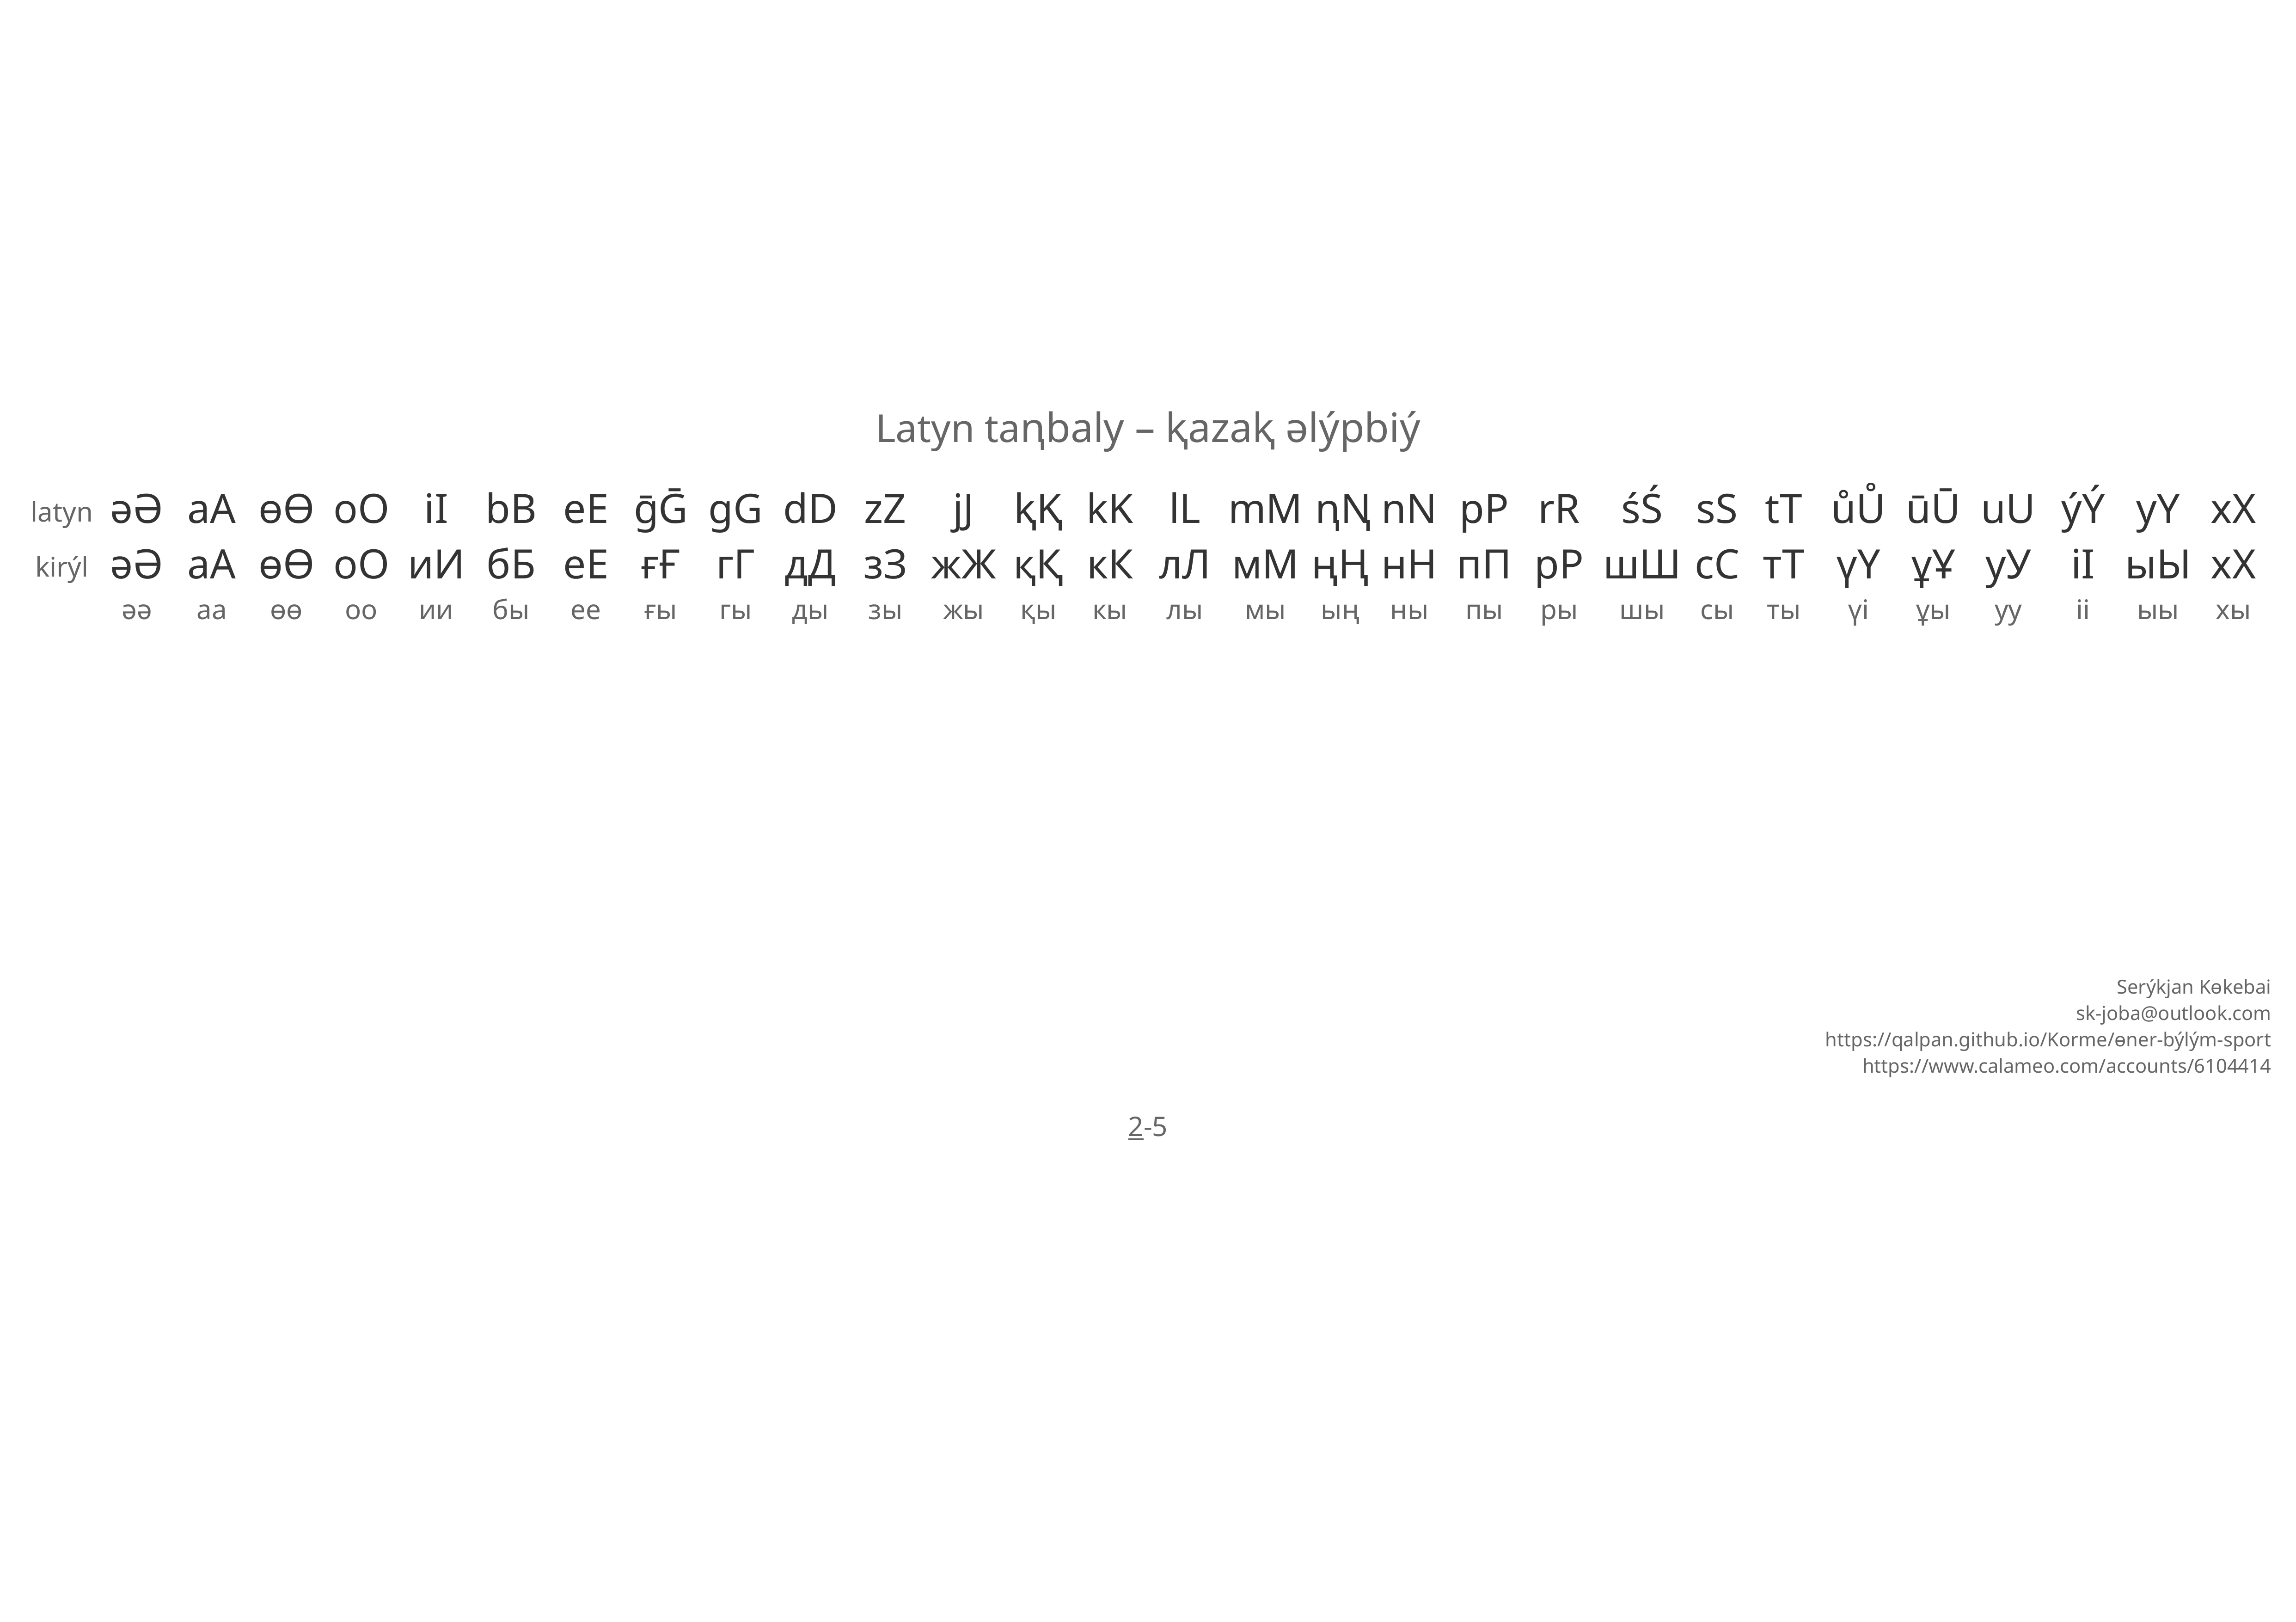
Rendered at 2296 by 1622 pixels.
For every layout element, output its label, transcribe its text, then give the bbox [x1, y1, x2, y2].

table_cell әӘ [99, 535, 174, 590]
table_cell лЛ [1147, 535, 1222, 590]
table_cell ны [1372, 590, 1447, 627]
table_cell ее [548, 590, 623, 627]
table_header Latyn taꞑbaly – ⱪazaⱪ әlýpbiý [24, 399, 2271, 480]
table_cell ғы [624, 590, 698, 627]
table_cell оО [324, 535, 399, 590]
table_cell nN [1372, 480, 1447, 535]
table_cell oO [324, 480, 399, 535]
table_cell ии [399, 590, 473, 627]
table_cell үі [1821, 590, 1896, 627]
table_cell [1004, 627, 1072, 1078]
table_cell бБ [474, 535, 548, 590]
table_cell kirýl [24, 535, 99, 590]
table_cell yY [2121, 480, 2195, 535]
table_cell ың [1309, 590, 1372, 627]
table_cell [548, 627, 623, 1078]
table_cell ḡḠ [624, 480, 698, 535]
table_cell уу [1971, 590, 2045, 627]
table_cell еЕ [548, 535, 623, 590]
table_cell mM [1222, 480, 1309, 535]
table_cell [1072, 627, 1147, 1078]
table_cell өӨ [249, 535, 324, 590]
table_cell ыы [2121, 590, 2195, 627]
table_cell сС [1688, 535, 1746, 590]
table_cell uU [1971, 480, 2045, 535]
table_cell пы [1447, 590, 1522, 627]
table_cell rR [1522, 480, 1597, 535]
table_cell tT [1746, 480, 1821, 535]
table_cell [324, 627, 399, 1078]
table_cell аа [174, 590, 249, 627]
table_cell нН [1372, 535, 1447, 590]
table_cell оо [324, 590, 399, 627]
table_cell pP [1447, 480, 1522, 535]
table_cell ғҒ [624, 535, 698, 590]
text 2-5 [24, 1107, 2271, 1144]
table_cell іІ [2045, 535, 2120, 590]
table_cell рР [1522, 535, 1597, 590]
table_cell ұы [1896, 590, 1971, 627]
table_cell [848, 627, 923, 1078]
table_cell [24, 627, 99, 1078]
table_cell bB [474, 480, 548, 535]
table_cell aA [174, 480, 249, 535]
table_cell уУ [1971, 535, 2045, 590]
table_cell жЖ [923, 535, 1004, 590]
table_cell zZ [848, 480, 923, 535]
table_cell [174, 627, 249, 1078]
table_cell [698, 627, 773, 1078]
table_cell әә [99, 590, 174, 627]
table_cell шы [1597, 590, 1688, 627]
table_cell iI [399, 480, 473, 535]
table_cell [923, 627, 1004, 1078]
table_cell аА [174, 535, 249, 590]
table_cell үҮ [1821, 535, 1896, 590]
table_cell [474, 627, 548, 1078]
table_cell зы [848, 590, 923, 627]
table_cell мМ [1222, 535, 1309, 590]
table_cell ūŪ [1896, 480, 1971, 535]
table_cell өө [249, 590, 324, 627]
table_cell [99, 627, 174, 1078]
table_cell хХ [2195, 535, 2271, 590]
table_cell өӨ [249, 480, 324, 535]
table_cell [624, 627, 698, 1078]
table_cell кы [1072, 590, 1147, 627]
table_cell ұҰ [1896, 535, 1971, 590]
table_cell śŚ [1597, 480, 1688, 535]
table_cell [773, 627, 848, 1078]
table_cell ꞑꞐ [1309, 480, 1372, 535]
table_cell кК [1072, 535, 1147, 590]
table_cell gG [698, 480, 773, 535]
table_cell dD [773, 480, 848, 535]
table_cell ңҢ [1309, 535, 1372, 590]
table_cell лы [1147, 590, 1222, 627]
table_cell jJ [923, 480, 1004, 535]
table_cell kK [1072, 480, 1147, 535]
table_cell [24, 590, 99, 627]
table_cell ⱪⱩ [1004, 480, 1072, 535]
table_cell сы [1688, 590, 1746, 627]
table_cell ты [1746, 590, 1821, 627]
table_cell бы [474, 590, 548, 627]
table_cell пП [1447, 535, 1522, 590]
table_cell іі [2045, 590, 2120, 627]
table_cell eE [548, 480, 623, 535]
table_cell иИ [399, 535, 473, 590]
table_cell гГ [698, 535, 773, 590]
table_cell latyn [24, 480, 99, 535]
table_cell lL [1147, 480, 1222, 535]
table_cell ýÝ [2045, 480, 2120, 535]
table_cell ыЫ [2121, 535, 2195, 590]
table_cell қы [1004, 590, 1072, 627]
table_cell хы [2195, 590, 2271, 627]
table_cell xX [2195, 480, 2271, 535]
table_cell sS [1688, 480, 1746, 535]
table_cell ůŮ [1821, 480, 1896, 535]
table_cell шШ [1597, 535, 1688, 590]
table_cell мы [1222, 590, 1309, 627]
table_cell Serýkjan Kөkebai sk-joba@outlook.com https://qalpan.github.io/Korme/өner-býlým-sport https://www.calameo.com/accounts/6104414 [1147, 627, 2271, 1078]
table_cell [249, 627, 324, 1078]
table_cell ды [773, 590, 848, 627]
table_cell гы [698, 590, 773, 627]
table_cell дД [773, 535, 848, 590]
table_cell жы [923, 590, 1004, 627]
table_cell [399, 627, 473, 1078]
table_cell тТ [1746, 535, 1821, 590]
table_cell зЗ [848, 535, 923, 590]
table_cell әӘ [99, 480, 174, 535]
table_cell ры [1522, 590, 1597, 627]
table_cell қҚ [1004, 535, 1072, 590]
